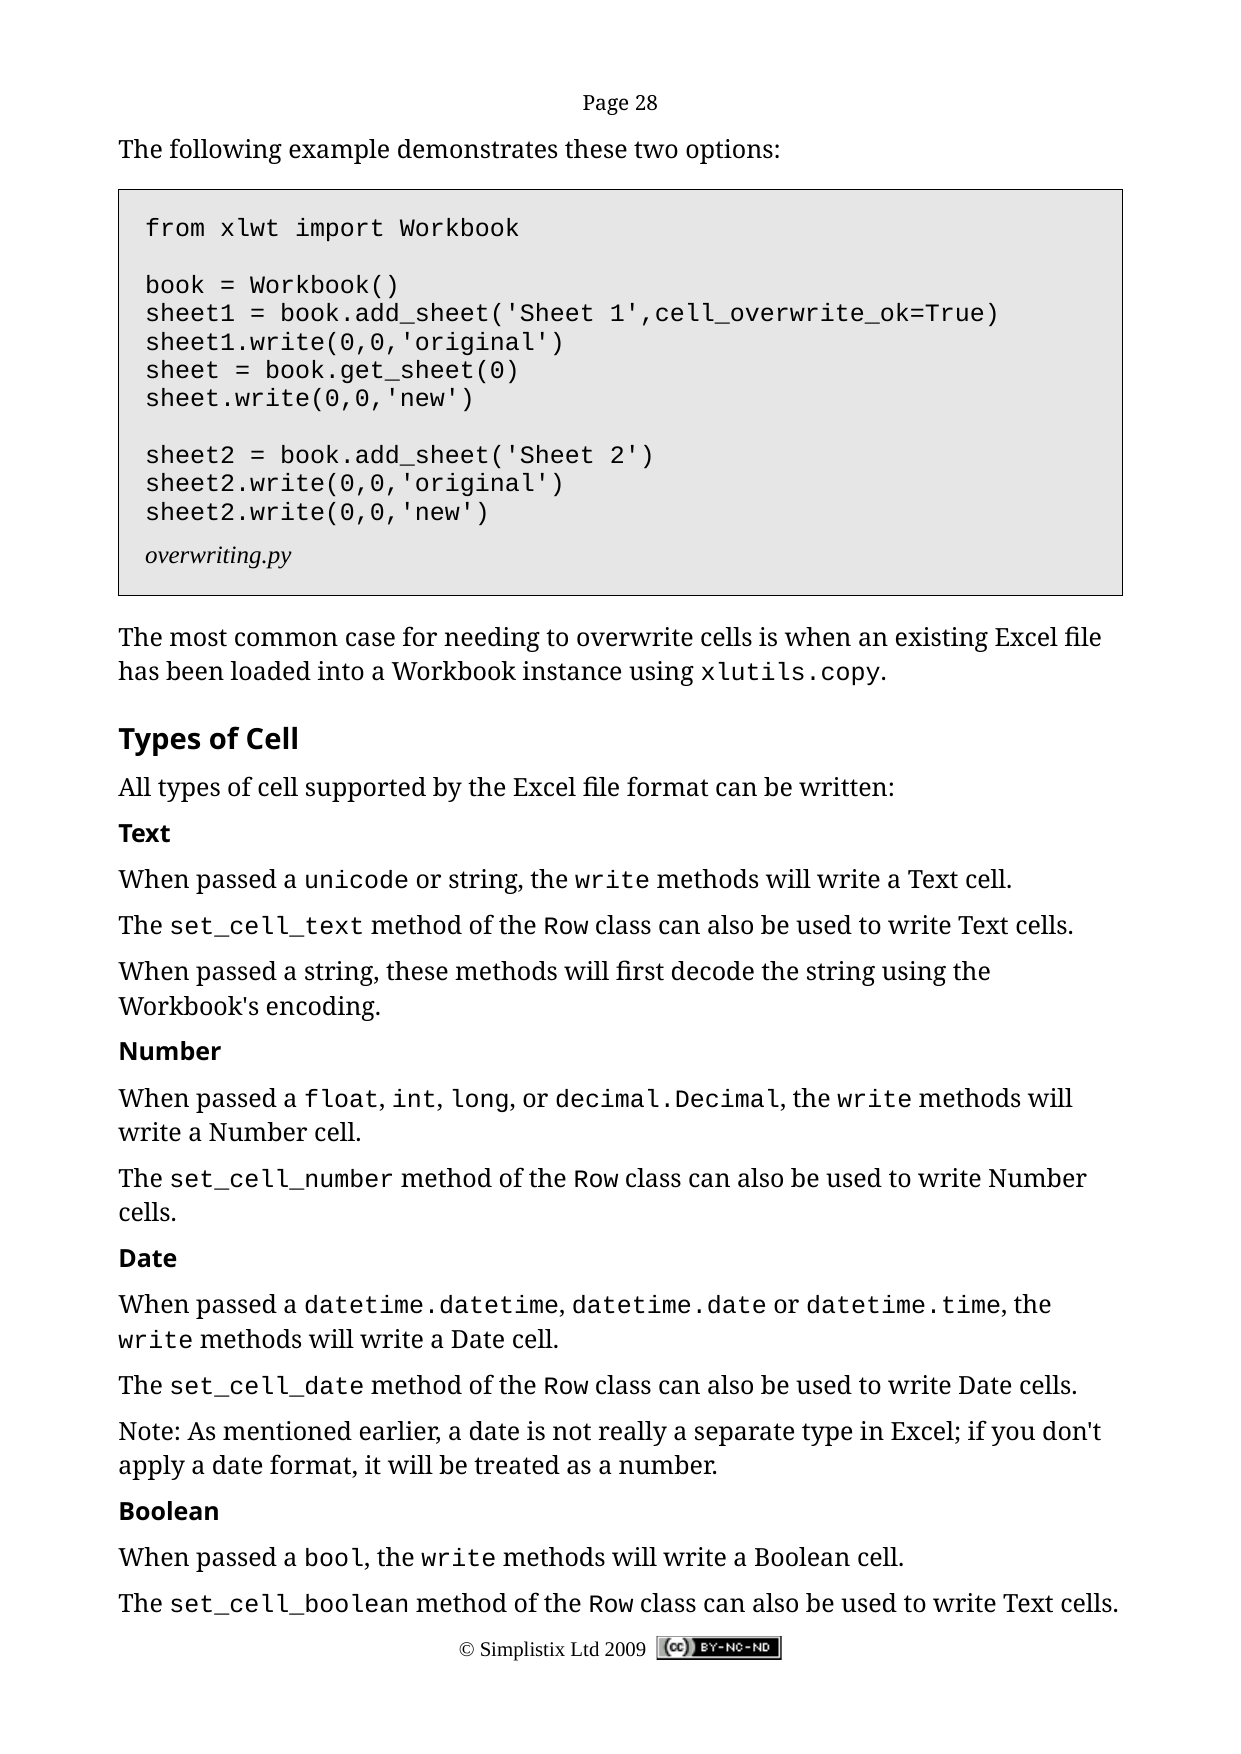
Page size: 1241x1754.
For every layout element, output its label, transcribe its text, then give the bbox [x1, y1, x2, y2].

text from xlwt import Workbook [145, 216, 1095, 244]
subtitle Date [118, 1241, 1122, 1275]
text When passed a float, int, long, or decimal.Decimal, the write methods will write a Number cell. [118, 1080, 1122, 1149]
text sheet.write(0,0,'new') [145, 386, 1095, 414]
subtitle Text [118, 816, 1122, 849]
text The following example demonstrates these two options: [118, 132, 1122, 166]
text sheet2.write(0,0,'original') [145, 471, 1095, 499]
text sheet2 = book.add_sheet('Sheet 2') [145, 443, 1095, 471]
text sheet1 = book.add_sheet('Sheet 1',cell_overwrite_ok=True) [145, 301, 1095, 329]
text sheet1.write(0,0,'original') [145, 329, 1095, 358]
text The set_cell_text method of the Row class can also be used to write Text cells. [118, 908, 1122, 942]
text When passed a unicode or string, the write methods will write a Text cell. [118, 862, 1122, 896]
text The set_cell_date method of the Row class can also be used to write Date cells. [118, 1367, 1122, 1402]
picture [656, 1636, 782, 1660]
text When passed a bool, the write methods will write a Boolean cell. [118, 1540, 1122, 1574]
text All types of cell supported by the Excel file format can be written: [118, 770, 1122, 804]
text [118, 178, 1122, 189]
text When passed a string, these methods will first decode the string using the Workbook's encoding. [118, 954, 1122, 1022]
text sheet = book.get_sheet(0) [145, 358, 1095, 386]
subtitle Number [118, 1034, 1122, 1068]
text The set_cell_number method of the Row class can also be used to write Number cells. [118, 1161, 1122, 1229]
subtitle Boolean [118, 1493, 1122, 1527]
text overwriting.py [145, 540, 1095, 569]
text book = Workbook() [145, 273, 1095, 301]
subtitle Types of Cell [118, 718, 1122, 758]
text When passed a datetime.datetime, datetime.date or datetime.time, the write methods will write a Date cell. [118, 1287, 1122, 1356]
text The most common case for needing to overwrite cells is when an existing Excel file has been loaded into a Workbook instance using xlutils.copy. [118, 596, 1122, 688]
text Note: As mentioned earlier, a date is not really a separate type in Excel; if you don't apply a date format, it will be treated as a number. [118, 1413, 1122, 1482]
text sheet2.write(0,0,'new') [145, 499, 1095, 528]
text The set_cell_boolean method of the Row class can also be used to write Text cells. [118, 1586, 1122, 1620]
